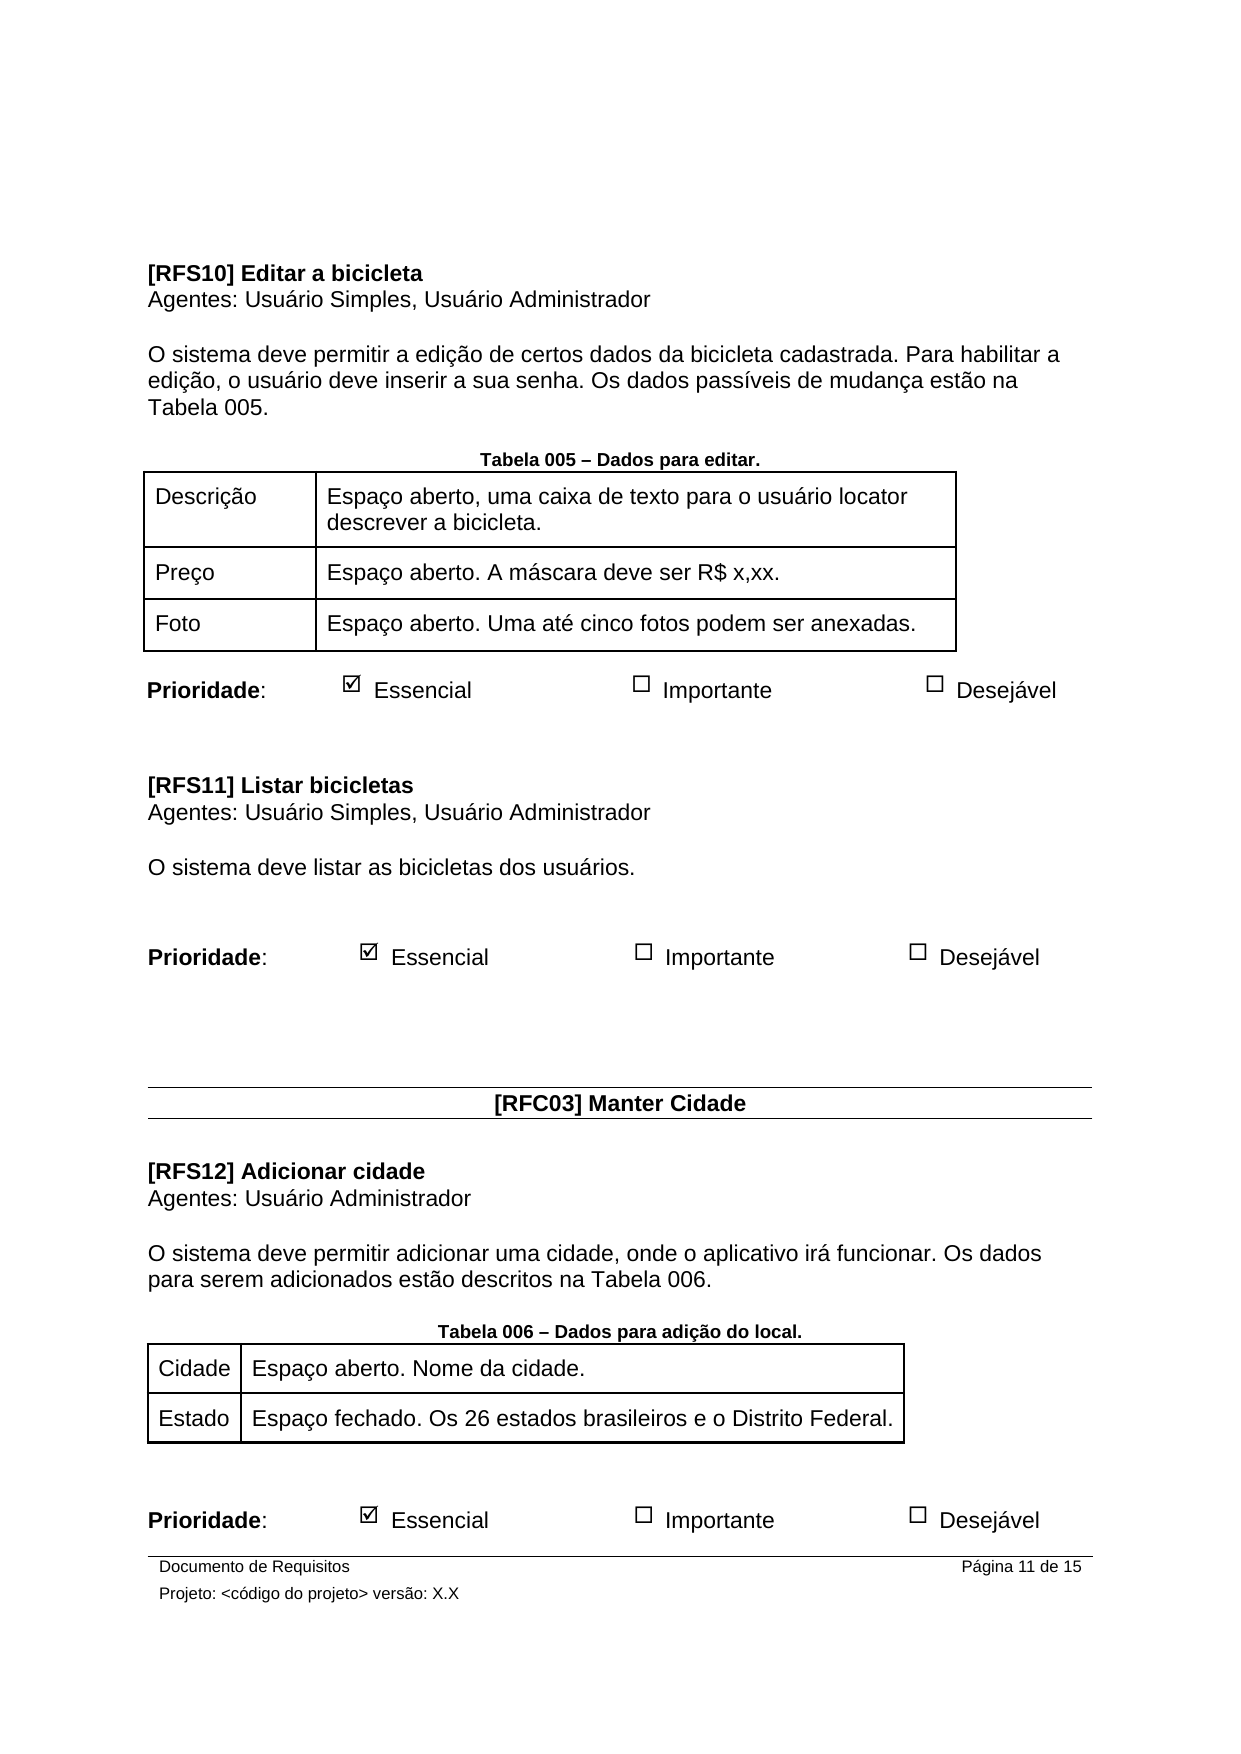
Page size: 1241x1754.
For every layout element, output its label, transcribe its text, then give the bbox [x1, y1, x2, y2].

table_header Desejável [939, 1482, 1096, 1556]
table_cell [891, 1003, 939, 1087]
table_cell [617, 1003, 665, 1087]
table_header [957, 471, 1095, 546]
table_cell Essencial [374, 652, 605, 733]
table_header Prioridade: [136, 919, 342, 1003]
text [RFS10] Editar a bicicleta [148, 260, 1092, 286]
table_header  [617, 919, 665, 1003]
table_cell [665, 1003, 891, 1087]
table_cell Importante [663, 652, 899, 733]
table_header Desejável [939, 919, 1096, 1003]
table_cell [939, 1003, 1096, 1087]
table_cell Espaço aberto. A máscara deve ser R$ x,xx. [317, 548, 955, 598]
table_cell  [316, 652, 374, 733]
text Tabela 006 – Dados para adição do local. [148, 1321, 1092, 1343]
table_header Espaço aberto. Nome da cidade. [242, 1345, 903, 1392]
table_cell [135, 546, 143, 598]
table_cell [957, 546, 1095, 598]
text Agentes: Usuário Simples, Usuário Administrador [148, 286, 1092, 312]
table_cell [342, 1003, 391, 1087]
table_cell Desejável [956, 650, 1095, 733]
table_header Cidade [149, 1345, 240, 1392]
table_cell Estado [149, 1394, 240, 1441]
table_cell [136, 1003, 342, 1087]
table_header  [617, 1482, 665, 1556]
table_header  [891, 1482, 939, 1556]
table_header [135, 471, 143, 546]
table_cell Espaço aberto. Uma até cinco fotos podem ser anexadas. [317, 600, 955, 649]
text [RFC03] Manter Cidade [148, 1088, 1092, 1118]
text O sistema deve permitir adicionar uma cidade, onde o aplicativo irá funcionar. Os dados para serem adicionados estão descritos na Tabela 006. [148, 1240, 1092, 1292]
table_cell [391, 1003, 617, 1087]
table_header Essencial [391, 919, 617, 1003]
table_header Descrição [145, 473, 315, 546]
text Tabela 005 – Dados para editar. [148, 449, 1092, 471]
table_header Importante [665, 1482, 891, 1556]
table_cell Espaço fechado. Os 26 estados brasileiros e o Distrito Federal. [242, 1394, 903, 1441]
table_header  [342, 919, 391, 1003]
text [RFS12] Adicionar cidade [148, 1158, 1092, 1185]
text Agentes: Usuário Administrador [148, 1185, 1092, 1211]
table_cell Preço [145, 548, 315, 598]
table_header Prioridade: [136, 1482, 342, 1556]
table_cell Prioridade: [135, 650, 316, 733]
table_cell  [899, 652, 956, 733]
table_header Importante [665, 919, 891, 1003]
text Agentes: Usuário Simples, Usuário Administrador [148, 799, 1092, 825]
table_header  [891, 919, 939, 1003]
table_header Essencial [391, 1482, 617, 1556]
table_cell [135, 598, 143, 649]
table_header  [342, 1482, 391, 1556]
table_cell [957, 598, 1095, 649]
text O sistema deve permitir a edição de certos dados da bicicleta cadastrada. Para habilitar a edição, o usuário deve inserir a sua senha. Os dados passíveis de mudança estão na Tabela 005. [148, 341, 1092, 420]
text [RFS11] Listar bicicletas [148, 772, 1092, 799]
table_header Espaço aberto, uma caixa de texto para o usuário locator descrever a bicicleta. [317, 473, 955, 546]
table_cell Foto [145, 600, 315, 649]
table_cell  [605, 652, 662, 733]
text O sistema deve listar as bicicletas dos usuários. [148, 854, 1092, 880]
